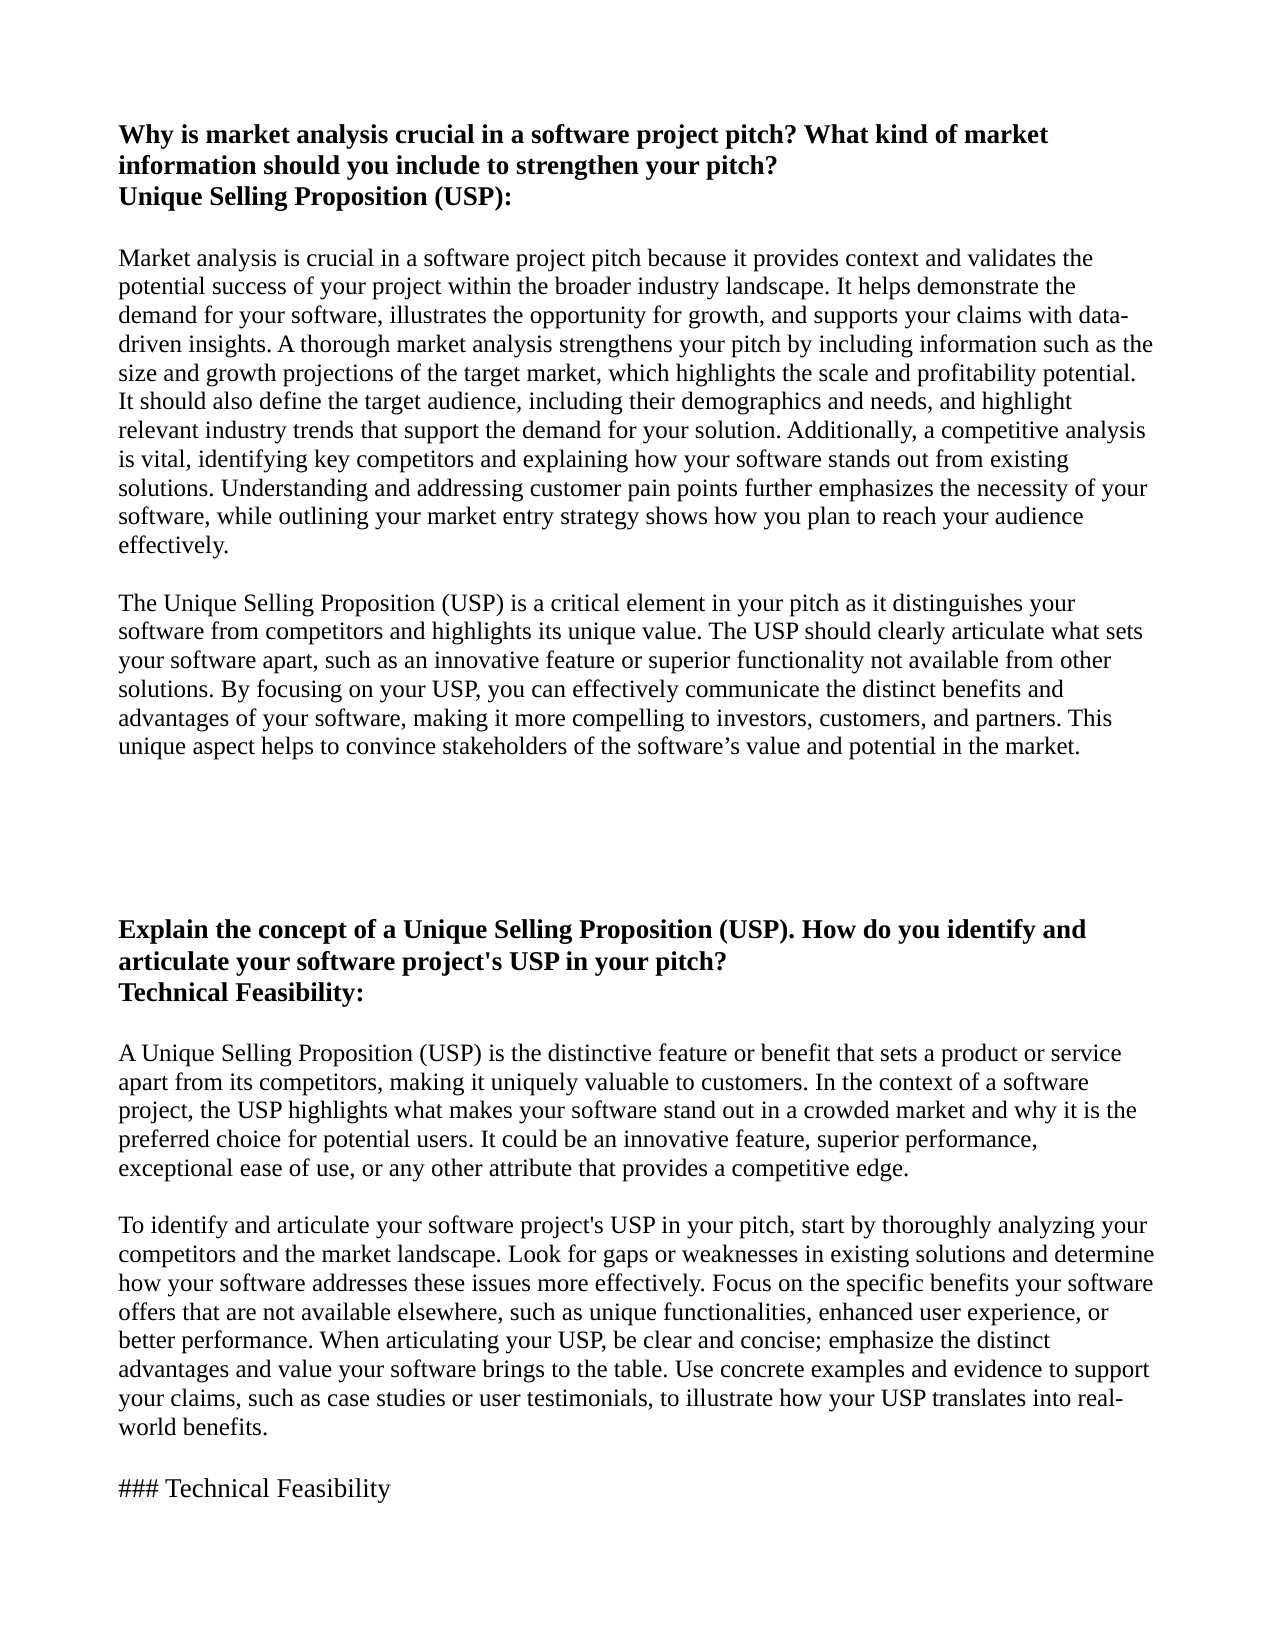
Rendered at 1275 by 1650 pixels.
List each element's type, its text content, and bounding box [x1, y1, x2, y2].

text Why is market analysis crucial in a software project pitch? What kind of market information should you include to strengthen your pitch? [118, 118, 1157, 180]
text Technical Feasibility: [118, 976, 1157, 1007]
text A Unique Selling Proposition (USP) is the distinctive feature or benefit that sets a product or service apart from its competitors, making it uniquely valuable to customers. In the context of a software project, the USP highlights what makes your software stand out in a crowded market and why it is the preferred choice for potential users. It could be an innovative feature, superior performance, exceptional ease of use, or any other attribute that provides a competitive edge. [118, 1038, 1157, 1182]
text Unique Selling Proposition (USP): [118, 180, 1157, 212]
text Explain the concept of a Unique Selling Proposition (USP). How do you identify and articulate your software project's USP in your pitch? [118, 913, 1157, 976]
text The Unique Selling Proposition (USP) is a critical element in your pitch as it distinguishes your software from competitors and highlights its unique value. The USP should clearly articulate what sets your software apart, such as an innovative feature or superior functionality not available from other solutions. By focusing on your USP, you can effectively communicate the distinct benefits and advantages of your software, making it more compelling to investors, customers, and partners. This unique aspect helps to convince stakeholders of the software’s value and potential in the market. [118, 588, 1157, 760]
text To identify and articulate your software project's USP in your pitch, start by thoroughly analyzing your competitors and the market landscape. Look for gaps or weaknesses in existing solutions and determine how your software addresses these issues more effectively. Focus on the specific benefits your software offers that are not available elsewhere, such as unique functionalities, enhanced user experience, or better performance. When articulating your USP, be clear and concise; emphasize the distinct advantages and value your software brings to the table. Use concrete examples and evidence to support your claims, such as case studies or user testimonials, to illustrate how your USP translates into real-world benefits. [118, 1211, 1157, 1441]
text Market analysis is crucial in a software project pitch because it provides context and validates the potential success of your project within the broader industry landscape. It helps demonstrate the demand for your software, illustrates the opportunity for growth, and supports your claims with data-driven insights. A thorough market analysis strengthens your pitch by including information such as the size and growth projections of the target market, which highlights the scale and profitability potential. It should also define the target audience, including their demographics and needs, and highlight relevant industry trends that support the demand for your solution. Additionally, a competitive analysis is vital, identifying key competitors and explaining how your software stands out from existing solutions. Understanding and addressing customer pain points further emphasizes the necessity of your software, while outlining your market entry strategy shows how you plan to reach your audience effectively. [118, 243, 1157, 559]
text ### Technical Feasibility [118, 1472, 1157, 1503]
